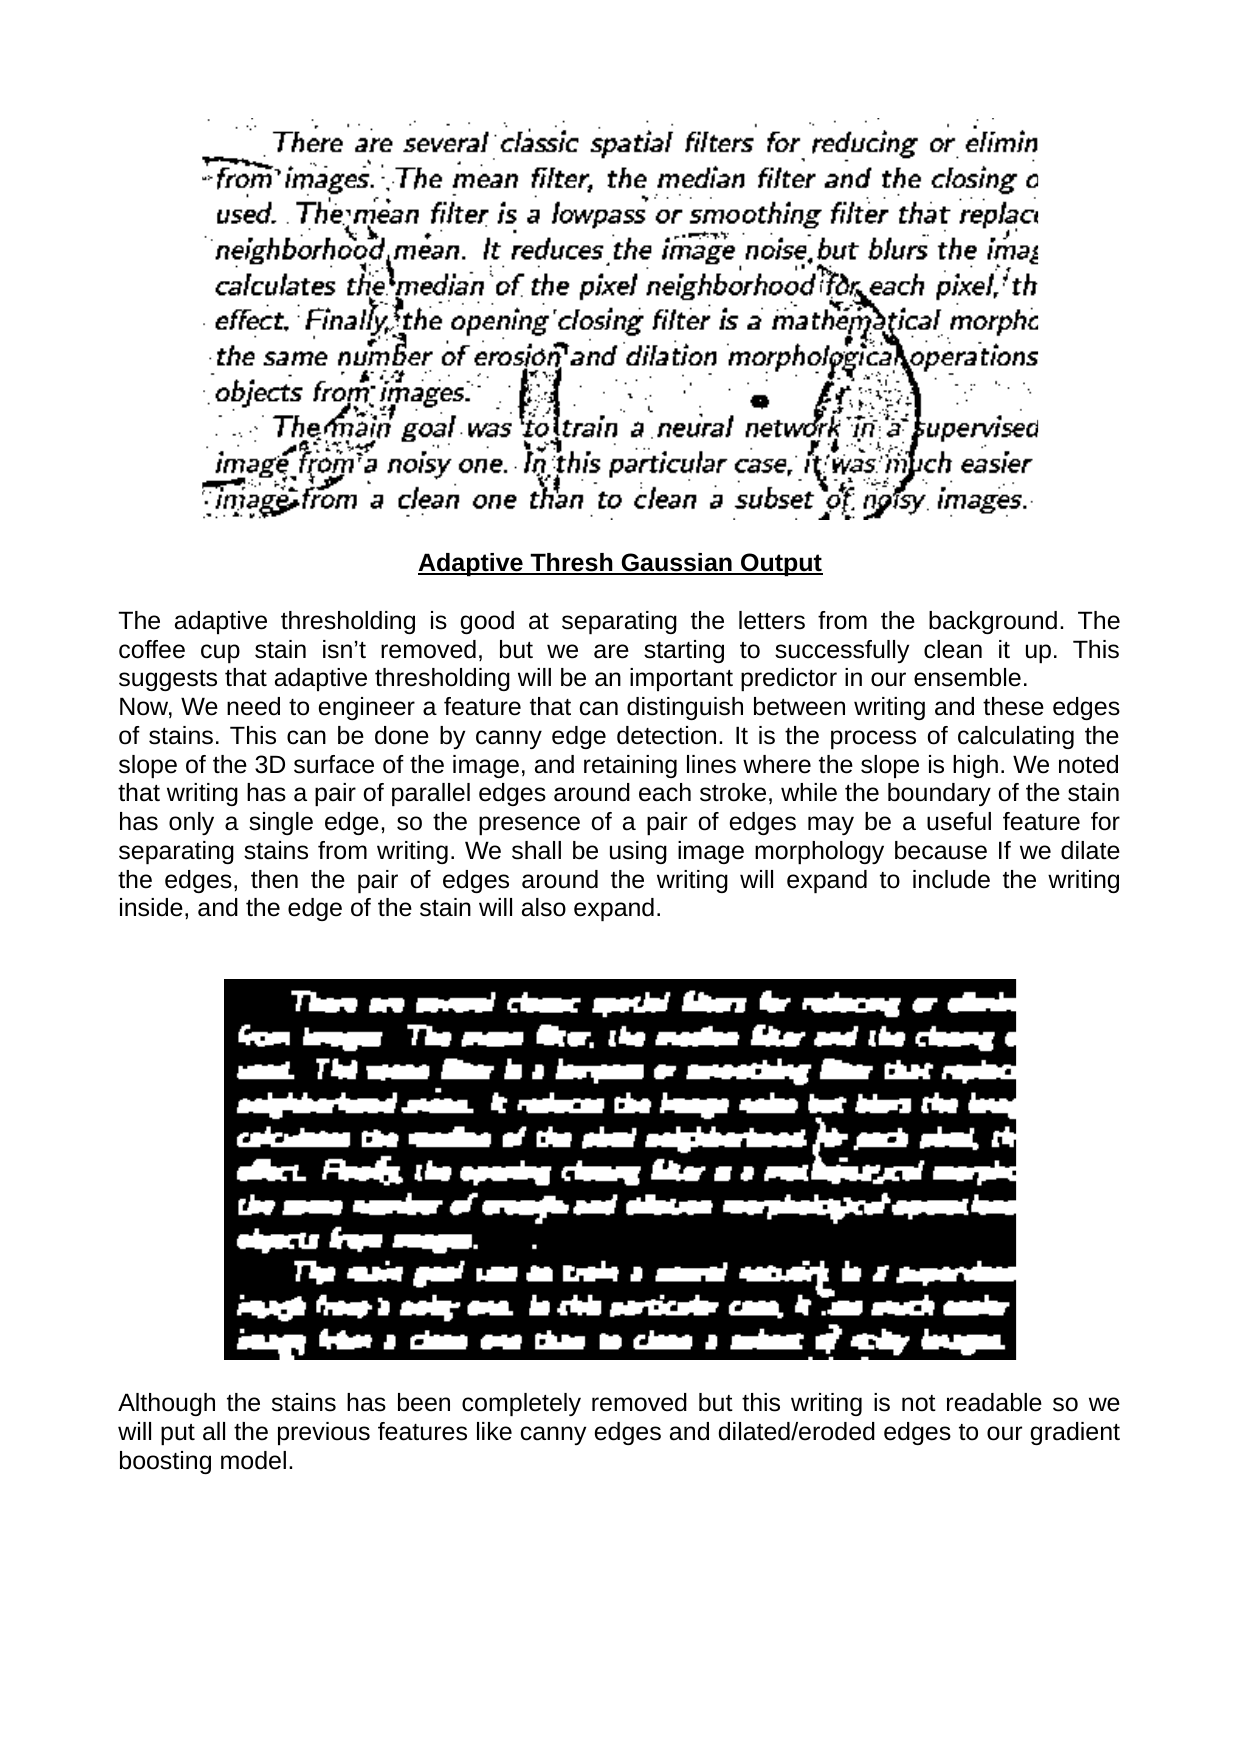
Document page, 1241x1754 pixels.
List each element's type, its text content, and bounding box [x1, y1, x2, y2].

text Adaptive Thresh Gaussian Output [118, 548, 1122, 577]
text Now, We need to engineer a feature that can distinguish between writing and these edges of stains. This can be done by canny edge detection. It is the process of calculating the slope of the 3D surface of the image, and retaining lines where the slope is high. We noted that writing has a pair of parallel edges around each stroke, while the boundary of the stain has only a single edge, so the presence of a pair of edges may be a useful feature for separating stains from writing. We shall be using image morphology because If we dilate the edges, then the pair of edges around the writing will expand to include the writing inside, and the edge of the stain will also expand. [118, 692, 1122, 922]
text Although the stains has been completely removed but this writing is not readable so we will put all the previous features like canny edges and dilated/eroded edges to our gradient boosting model. [118, 1388, 1122, 1474]
text The adaptive thresholding is good at separating the letters from the background. The coffee cup stain isn’t removed, but we are starting to successfully clean it up. This suggests that adaptive thresholding will be an important predictor in our ensemble. [118, 606, 1122, 692]
